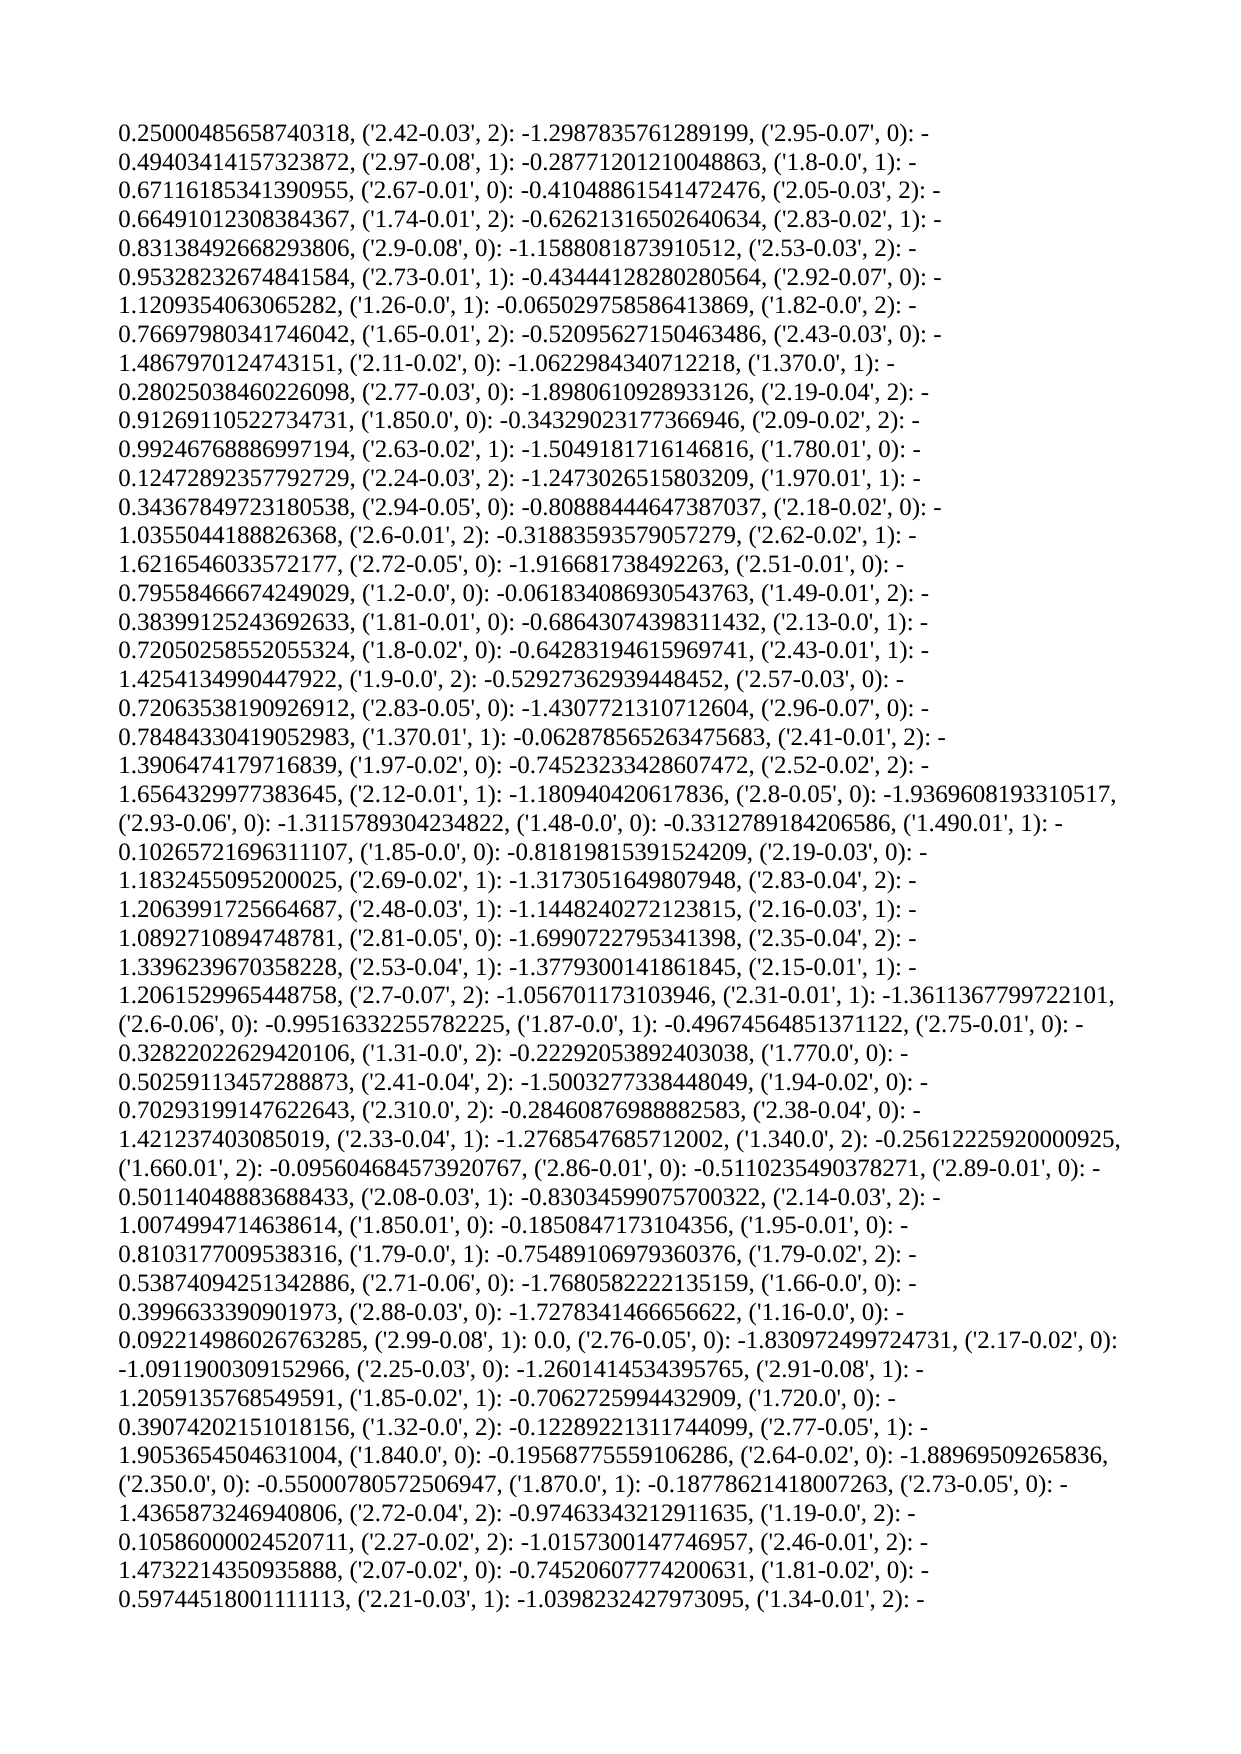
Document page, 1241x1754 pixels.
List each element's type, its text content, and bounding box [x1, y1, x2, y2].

text -0.25000485658740318, ('2.42-0.03', 2): -1.2987835761289199, ('2.95-0.07', 0): -0.49403414157323872, ('2.97-0.08', 1): -0.28771201210048863, ('1.8-0.0', 1): -0.67116185341390955, ('2.67-0.01', 0): -0.41048861541472476, ('2.05-0.03', 2): -0.66491012308384367, ('1.74-0.01', 2): -0.62621316502640634, ('2.83-0.02', 1): -0.83138492668293806, ('2.9-0.08', 0): -1.1588081873910512, ('2.53-0.03', 2): -0.95328232674841584, ('2.73-0.01', 1): -0.43444128280280564, ('2.92-0.07', 0): -1.1209354063065282, ('1.26-0.0', 1): -0.065029758586413869, ('1.82-0.0', 2): -0.76697980341746042, ('1.65-0.01', 2): -0.52095627150463486, ('2.43-0.03', 0): -1.4867970124743151, ('2.11-0.02', 0): -1.0622984340712218, ('1.370.0', 1): -0.28025038460226098, ('2.77-0.03', 0): -1.8980610928933126, ('2.19-0.04', 2): -0.91269110522734731, ('1.850.0', 0): -0.34329023177366946, ('2.09-0.02', 2): -0.99246768886997194, ('2.63-0.02', 1): -1.5049181716146816, ('1.780.01', 0): -0.12472892357792729, ('2.24-0.03', 2): -1.2473026515803209, ('1.970.01', 1): -0.34367849723180538, ('2.94-0.05', 0): -0.80888444647387037, ('2.18-0.02', 0): -1.0355044188826368, ('2.6-0.01', 2): -0.31883593579057279, ('2.62-0.02', 1): -1.6216546033572177, ('2.72-0.05', 0): -1.916681738492263, ('2.51-0.01', 0): -0.79558466674249029, ('1.2-0.0', 0): -0.061834086930543763, ('1.49-0.01', 2): -0.38399125243692633, ('1.81-0.01', 0): -0.68643074398311432, ('2.13-0.0', 1): -0.72050258552055324, ('1.8-0.02', 0): -0.64283194615969741, ('2.43-0.01', 1): -1.4254134990447922, ('1.9-0.0', 2): -0.52927362939448452, ('2.57-0.03', 0): -0.72063538190926912, ('2.83-0.05', 0): -1.4307721310712604, ('2.96-0.07', 0): -0.78484330419052983, ('1.370.01', 1): -0.062878565263475683, ('2.41-0.01', 2): -1.3906474179716839, ('1.97-0.02', 0): -0.74523233428607472, ('2.52-0.02', 2): -1.6564329977383645, ('2.12-0.01', 1): -1.180940420617836, ('2.8-0.05', 0): -1.9369608193310517, ('2.93-0.06', 0): -1.3115789304234822, ('1.48-0.0', 0): -0.3312789184206586, ('1.490.01', 1): -0.10265721696311107, ('1.85-0.0', 0): -0.81819815391524209, ('2.19-0.03', 0): -1.1832455095200025, ('2.69-0.02', 1): -1.3173051649807948, ('2.83-0.04', 2): -1.2063991725664687, ('2.48-0.03', 1): -1.1448240272123815, ('2.16-0.03', 1): -1.0892710894748781, ('2.81-0.05', 0): -1.6990722795341398, ('2.35-0.04', 2): -1.3396239670358228, ('2.53-0.04', 1): -1.3779300141861845, ('2.15-0.01', 1): -1.2061529965448758, ('2.7-0.07', 2): -1.056701173103946, ('2.31-0.01', 1): -1.3611367799722101, ('2.6-0.06', 0): -0.99516332255782225, ('1.87-0.0', 1): -0.49674564851371122, ('2.75-0.01', 0): -0.32822022629420106, ('1.31-0.0', 2): -0.22292053892403038, ('1.770.0', 0): -0.50259113457288873, ('2.41-0.04', 2): -1.5003277338448049, ('1.94-0.02', 0): -0.70293199147622643, ('2.310.0', 2): -0.28460876988882583, ('2.38-0.04', 0): -1.421237403085019, ('2.33-0.04', 1): -1.2768547685712002, ('1.340.0', 2): -0.25612225920000925, ('1.660.01', 2): -0.095604684573920767, ('2.86-0.01', 0): -0.5110235490378271, ('2.89-0.01', 0): -0.50114048883688433, ('2.08-0.03', 1): -0.83034599075700322, ('2.14-0.03', 2): -1.0074994714638614, ('1.850.01', 0): -0.1850847173104356, ('1.95-0.01', 0): -0.8103177009538316, ('1.79-0.0', 1): -0.75489106979360376, ('1.79-0.02', 2): -0.53874094251342886, ('2.71-0.06', 0): -1.7680582222135159, ('1.66-0.0', 0): -0.3996633390901973, ('2.88-0.03', 0): -1.7278341466656622, ('1.16-0.0', 0): -0.092214986026763285, ('2.99-0.08', 1): 0.0, ('2.76-0.05', 0): -1.830972499724731, ('2.17-0.02', 0): -1.0911900309152966, ('2.25-0.03', 0): -1.2601414534395765, ('2.91-0.08', 1): -1.2059135768549591, ('1.85-0.02', 1): -0.7062725994432909, ('1.720.0', 0): -0.39074202151018156, ('1.32-0.0', 2): -0.12289221311744099, ('2.77-0.05', 1): -1.9053654504631004, ('1.840.0', 0): -0.19568775559106286, ('2.64-0.02', 0): -1.88969509265836, ('2.350.0', 0): -0.55000780572506947, ('1.870.0', 1): -0.18778621418007263, ('2.73-0.05', 0): -1.4365873246940806, ('2.72-0.04', 2): -0.97463343212911635, ('1.19-0.0', 2): -0.10586000024520711, ('2.27-0.02', 2): -1.0157300147746957, ('2.46-0.01', 2): -1.4732214350935888, ('2.07-0.02', 0): -0.74520607774200631, ('1.81-0.02', 0): -0.59744518001111113, ('2.21-0.03', 1): -1.0398232427973095, ('1.34-0.01', 2): [118, 118, 1122, 1613]
